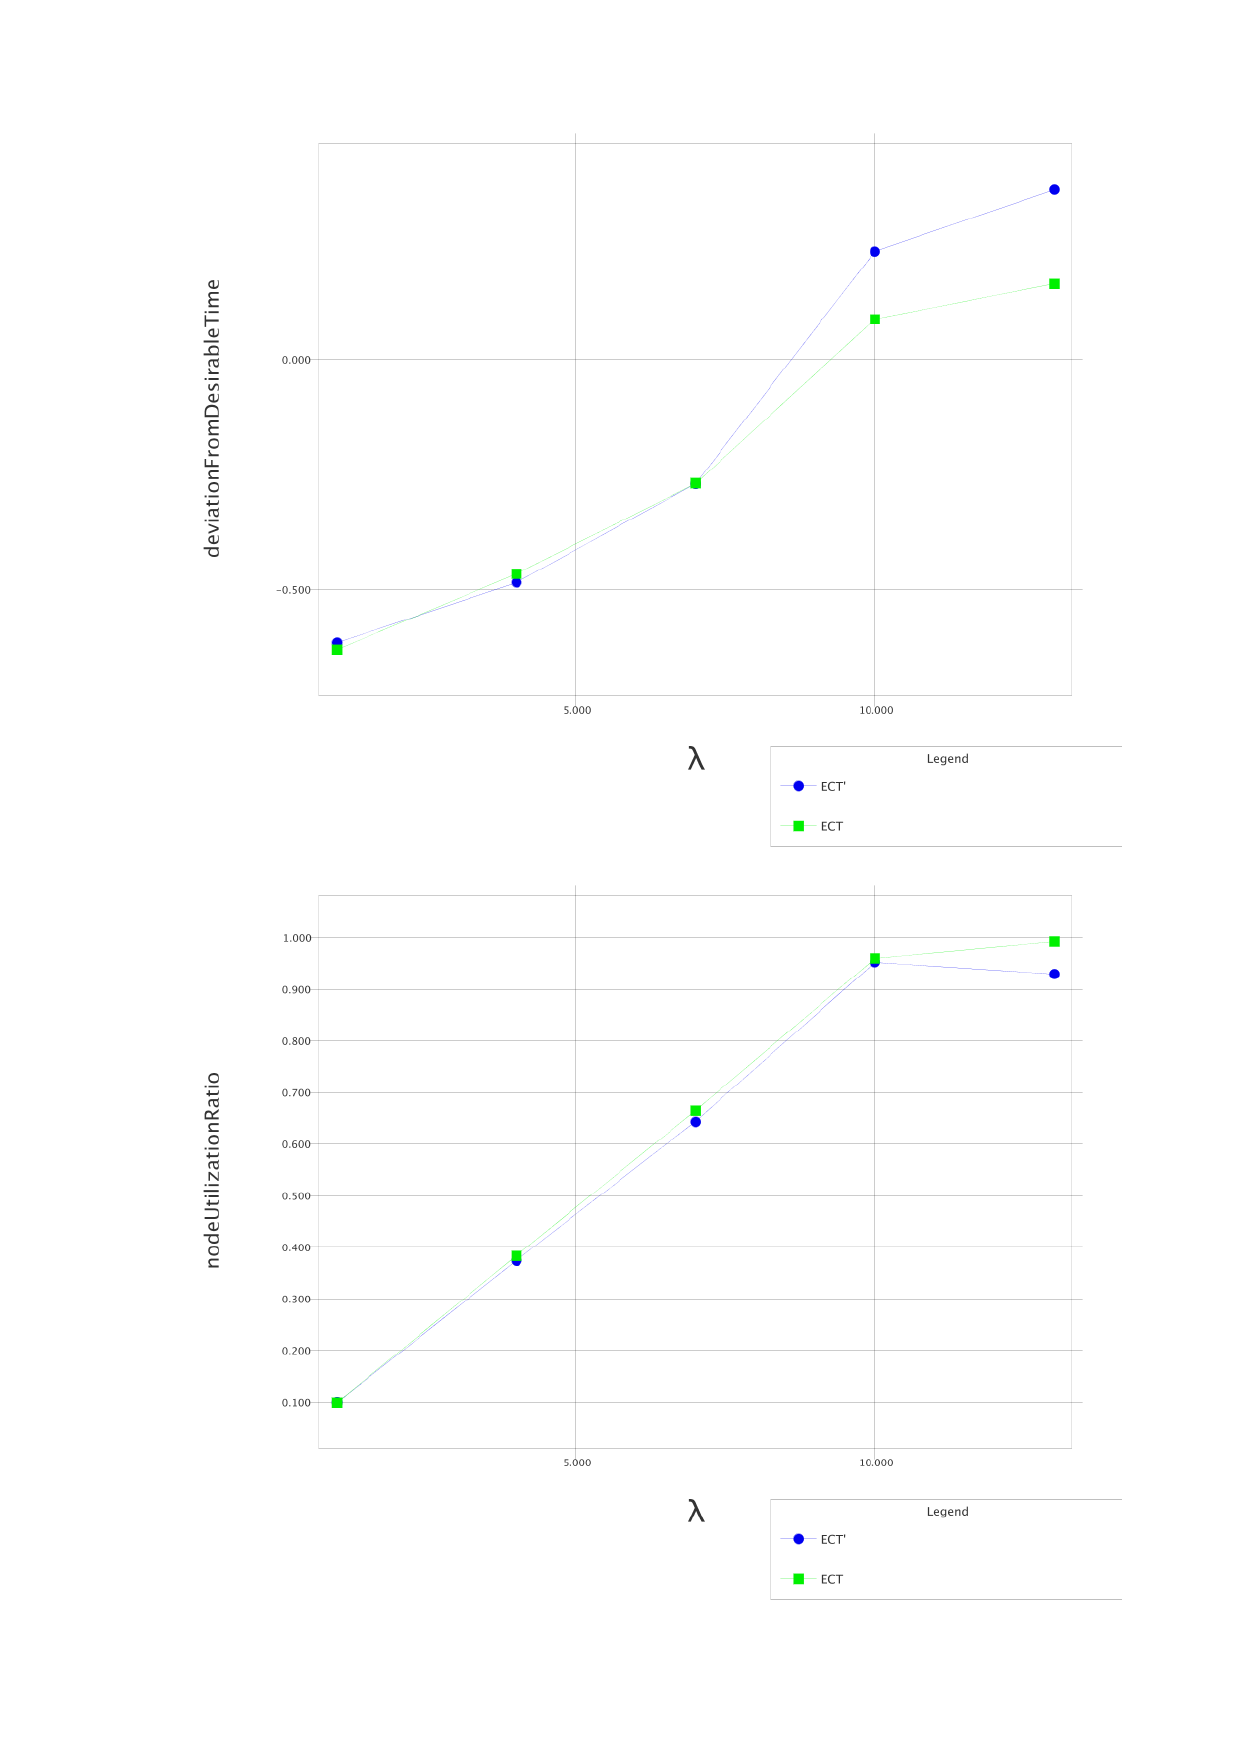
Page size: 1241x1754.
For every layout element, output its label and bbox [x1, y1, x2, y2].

picture [118, 118, 1122, 1624]
